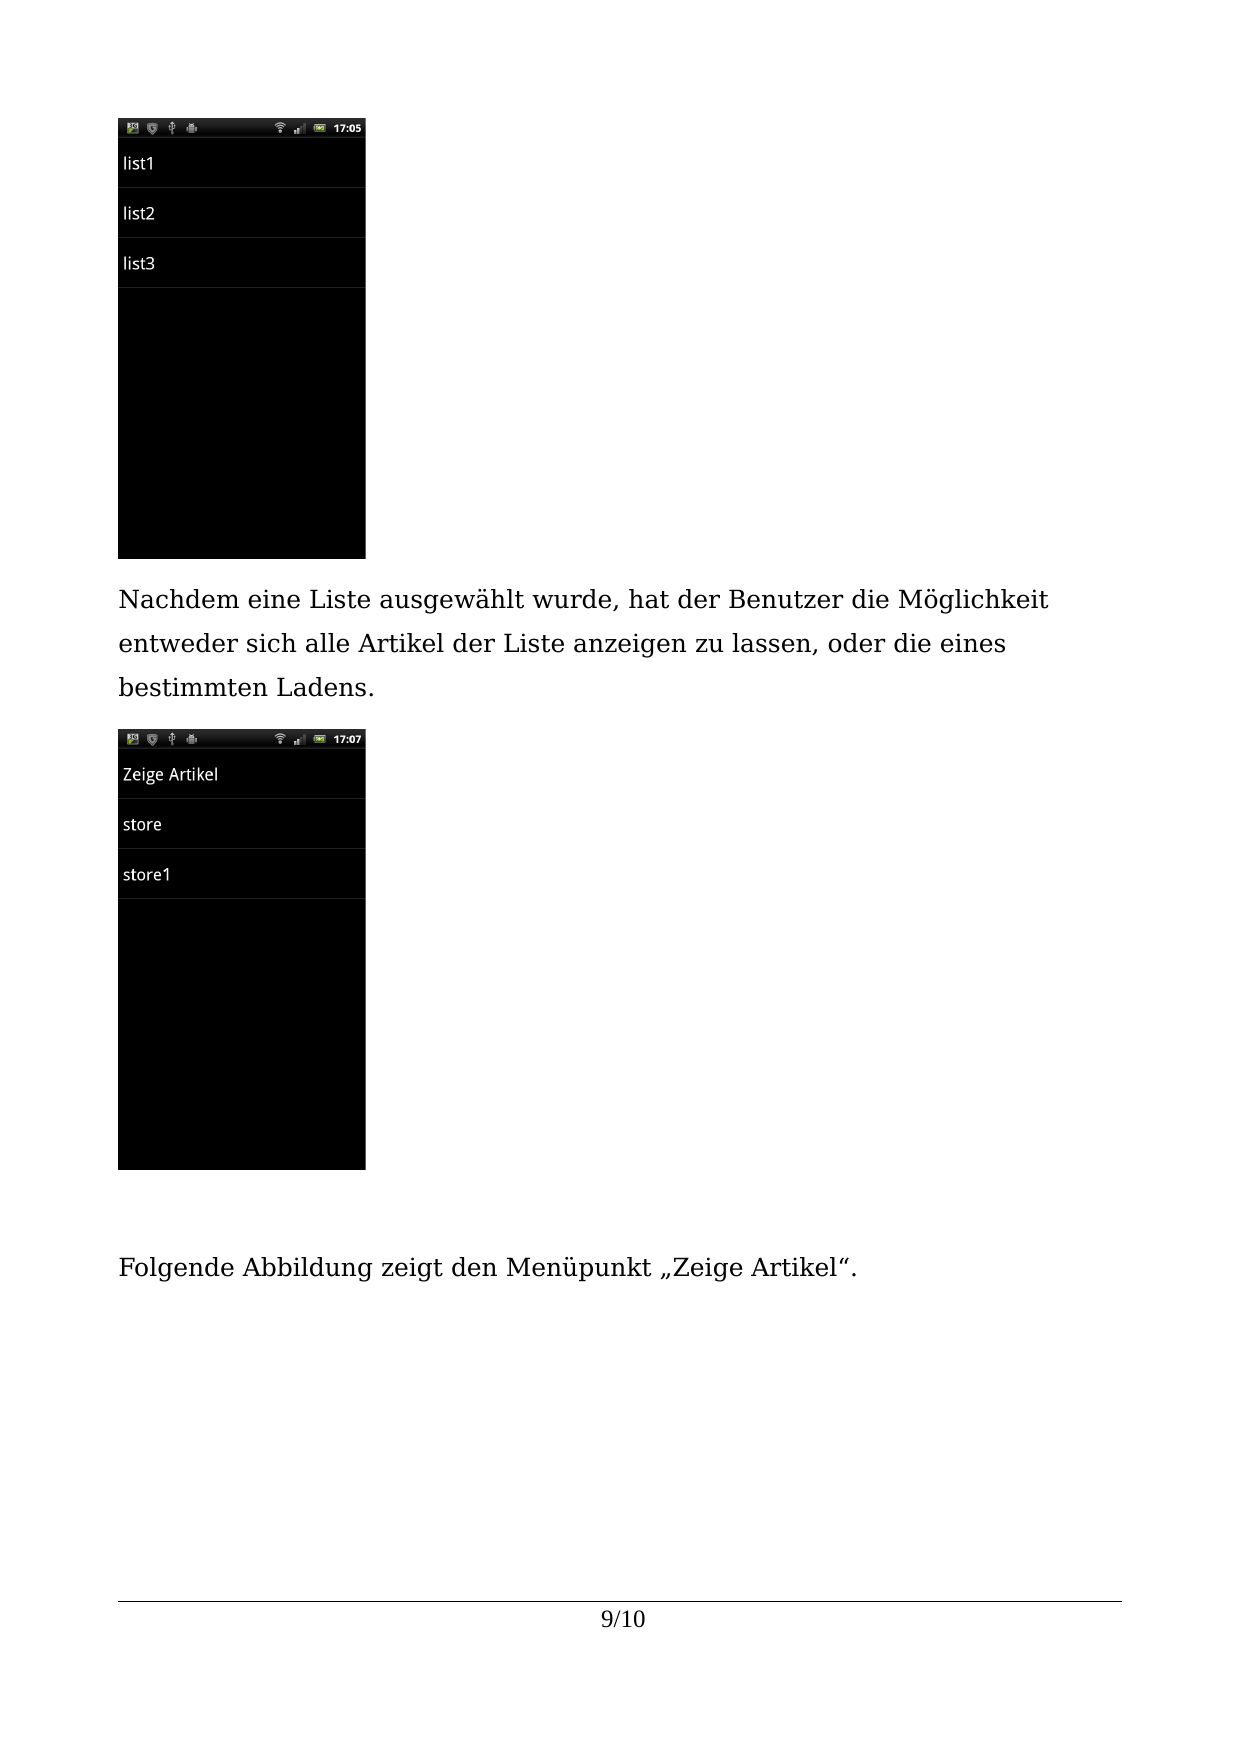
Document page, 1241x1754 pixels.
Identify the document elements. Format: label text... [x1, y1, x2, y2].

text Folgende Abbildung zeigt den Menüpunkt „Zeige Artikel“. [118, 1253, 1122, 1282]
picture [118, 729, 366, 1170]
text Nachdem eine Liste ausgewählt wurde, hat der Benutzer die Möglichkeit entweder sich alle Artikel der Liste anzeigen zu lassen, oder die eines bestimmten Ladens. [118, 586, 1122, 702]
picture [118, 118, 366, 559]
